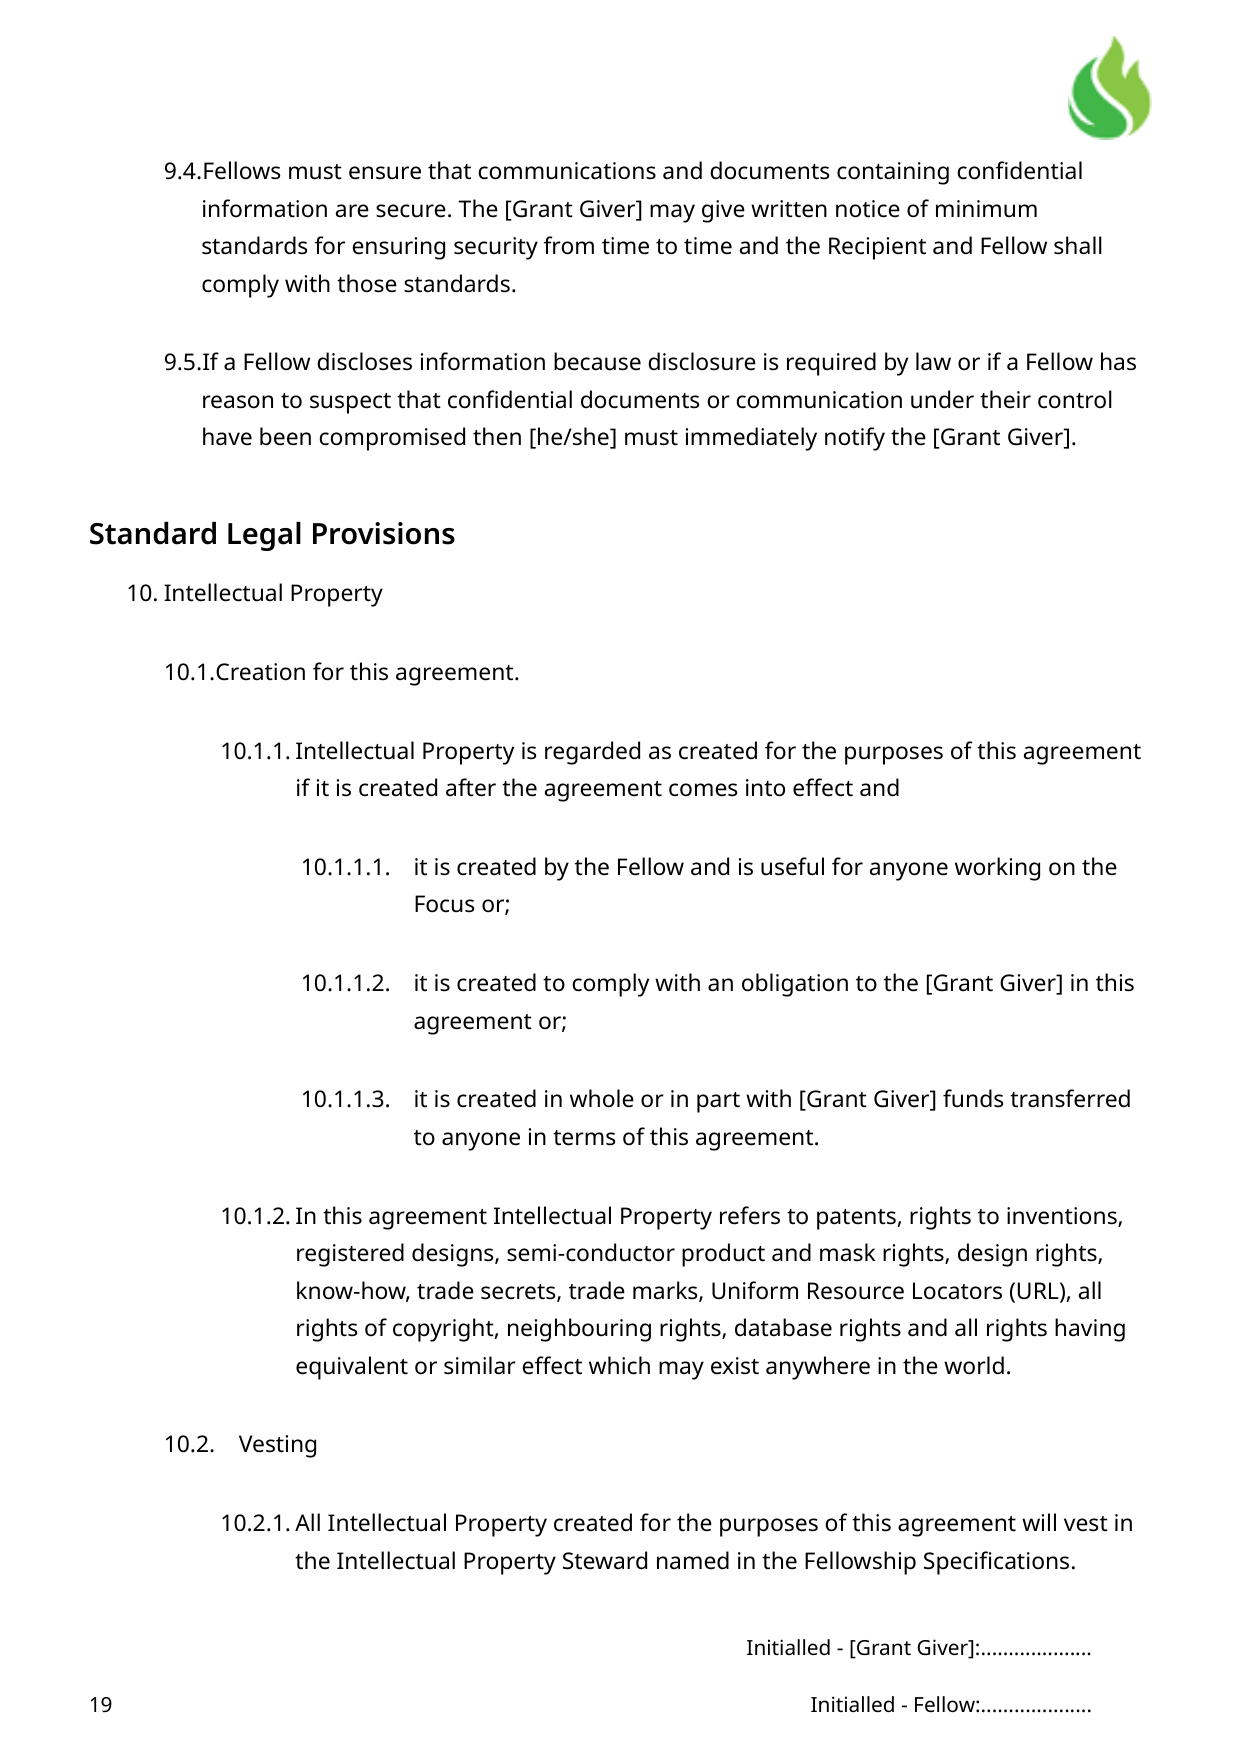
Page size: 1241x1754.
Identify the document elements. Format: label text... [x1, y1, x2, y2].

subtitle Intellectual Property is regarded as created for the purposes of this agreement if it is created after the agreement comes into effect and [220, 735, 1152, 803]
subtitle Vesting [163, 1428, 1152, 1460]
subtitle All Intellectual Property created for the purposes of this agreement will vest in the Intellectual Property Steward named in the Fellowship Specifications. [220, 1507, 1152, 1576]
subtitle Standard Legal Provisions [88, 513, 1152, 553]
picture [1089, 35, 1152, 114]
subtitle it is created by the Fellow and is useful for anyone working on the Focus or; [301, 851, 1152, 920]
subtitle it is created to comply with an obligation to the [Grant Giver] in this agreement or; [301, 967, 1152, 1036]
subtitle it is created in whole or in part with [Grant Giver] funds transferred to anyone in terms of this agreement. [301, 1083, 1152, 1152]
subtitle Fellows must ensure that communications and documents containing confidential information are secure. The [Grant Giver] may give written notice of minimum standards for ensuring security from time to time and the Recipient and Fellow shall comply with those standards. [163, 155, 1152, 299]
subtitle Intellectual Property [126, 577, 1152, 608]
subtitle Creation for this agreement. [163, 656, 1152, 687]
subtitle In this agreement Intellectual Property refers to patents, rights to inventions, registered designs, semi-conductor product and mask rights, design rights, know-how, trade secrets, trade marks, Uniform Resource Locators (URL), all rights of copyright, neighbouring rights, database rights and all rights having equivalent or similar effect which may exist anywhere in the world. [220, 1200, 1152, 1381]
subtitle If a Fellow discloses information because disclosure is required by law or if a Fellow has reason to suspect that confidential documents or communication under their control have been compromised then [he/she] must immediately notify the [Grant Giver]. [163, 346, 1152, 452]
